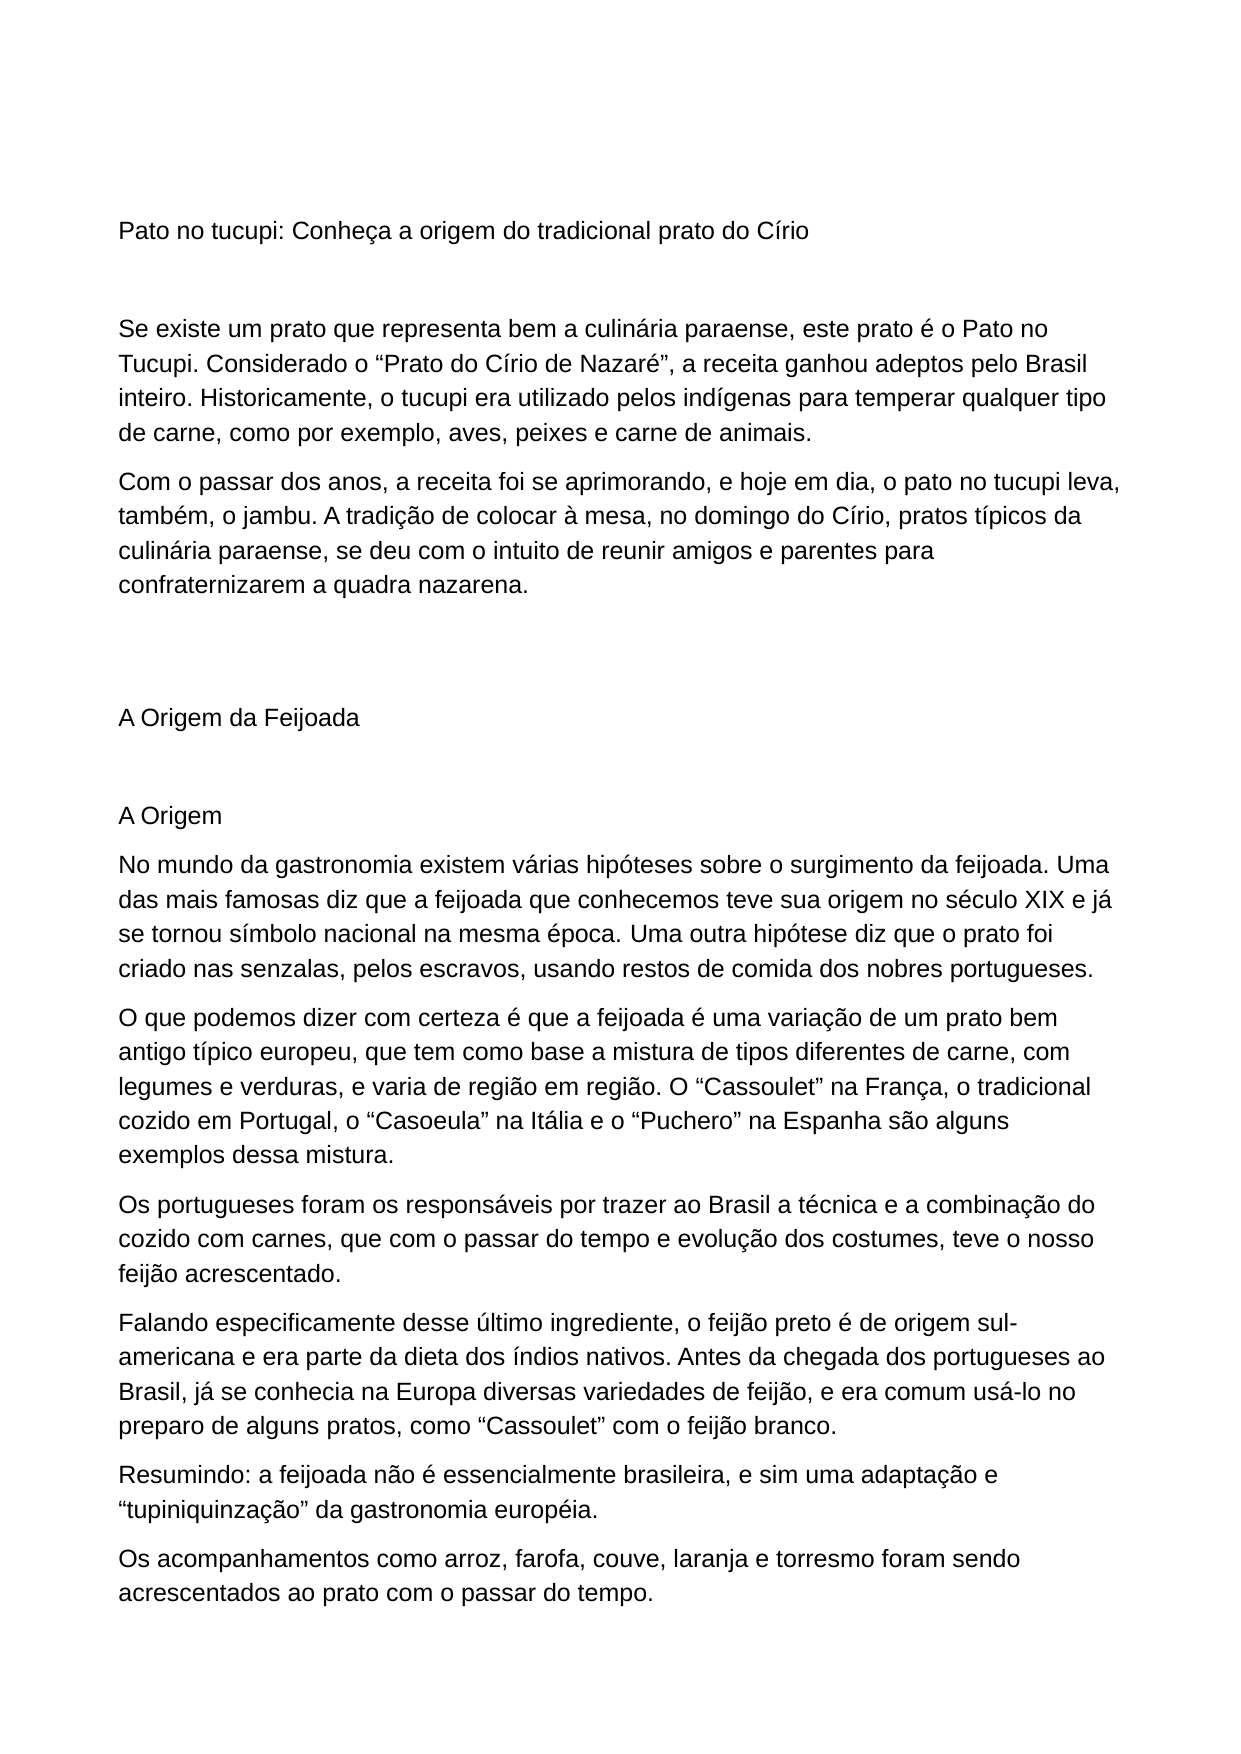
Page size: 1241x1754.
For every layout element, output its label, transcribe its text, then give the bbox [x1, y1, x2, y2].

text Pato no tucupi: Conheça a origem do tradicional prato do Círio [118, 216, 1122, 245]
text Com o passar dos anos, a receita foi se aprimorando, e hoje em dia, o pato no tucupi leva, também, o jambu. A tradição de colocar à mesa, no domingo do Círio, pratos típicos da culinária paraense, se deu com o intuito de reunir amigos e parentes para confraternizarem a quadra nazarena. [118, 467, 1122, 599]
text A Origem da Feijoada [118, 703, 1122, 732]
text Resumindo: a feijoada não é essencialmente brasileira, e sim uma adaptação e “tupiniquinzação” da gastronomia européia. [118, 1460, 1122, 1523]
text O que podemos dizer com certeza é que a feijoada é uma variação de um prato bem antigo típico europeu, que tem como base a mistura de tipos diferentes de carne, com legumes e verduras, e varia de região em região. O “Cassoulet” na França, o tradicional cozido em Portugal, o “Casoeula” na Itália e o “Puchero” na Espanha são alguns exemplos dessa mistura. [118, 1003, 1122, 1169]
text A Origem [118, 801, 1122, 830]
text Falando especificamente desse último ingrediente, o feijão preto é de origem sul-americana e era parte da dieta dos índios nativos. Antes da chegada dos portugueses ao Brasil, já se conhecia na Europa diversas variedades de feijão, e era comum usá-lo no preparo de alguns pratos, como “Cassoulet” com o feijão branco. [118, 1308, 1122, 1440]
text Se existe um prato que representa bem a culinária paraense, este prato é o Pato no Tucupi. Considerado o “Prato do Círio de Nazaré”, a receita ganhou adeptos pelo Brasil inteiro. Historicamente, o tucupi era utilizado pelos indígenas para temperar qualquer tipo de carne, como por exemplo, aves, peixes e carne de animais. [118, 314, 1122, 447]
text Os portugueses foram os responsáveis por trazer ao Brasil a técnica e a combinação do cozido com carnes, que com o passar do tempo e evolução dos costumes, teve o nosso feijão acrescentado. [118, 1189, 1122, 1287]
text No mundo da gastronomia existem várias hipóteses sobre o surgimento da feijoada. Uma das mais famosas diz que a feijoada que conhecemos teve sua origem no século XIX e já se tornou símbolo nacional na mesma época. Uma outra hipótese diz que o prato foi criado nas senzalas, pelos escravos, usando restos de comida dos nobres portugueses. [118, 850, 1122, 982]
text Os acompanhamentos como arroz, farofa, couve, laranja e torresmo foram sendo acrescentados ao prato com o passar do tempo. [118, 1544, 1122, 1607]
